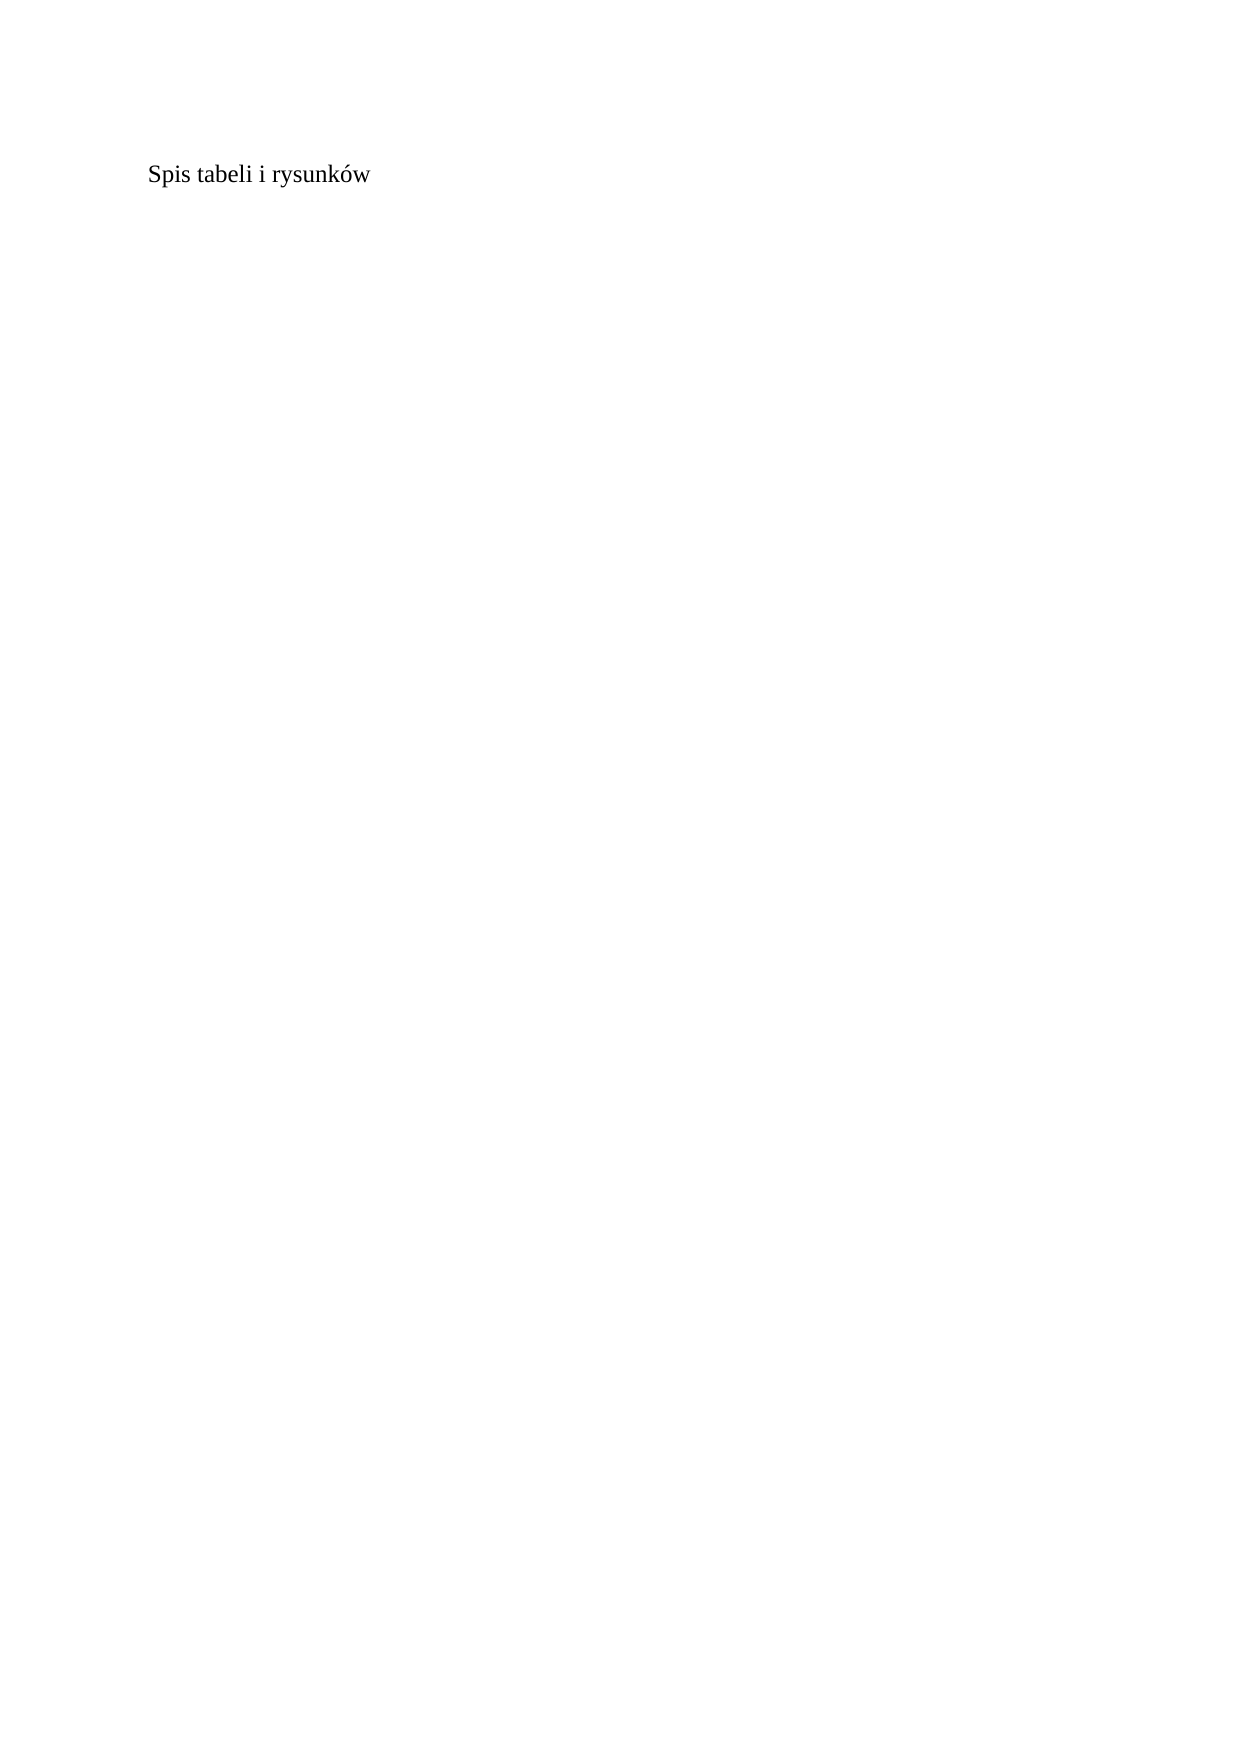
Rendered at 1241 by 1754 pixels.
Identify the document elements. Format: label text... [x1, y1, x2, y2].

text Spis tabeli i rysunków [148, 159, 1092, 188]
